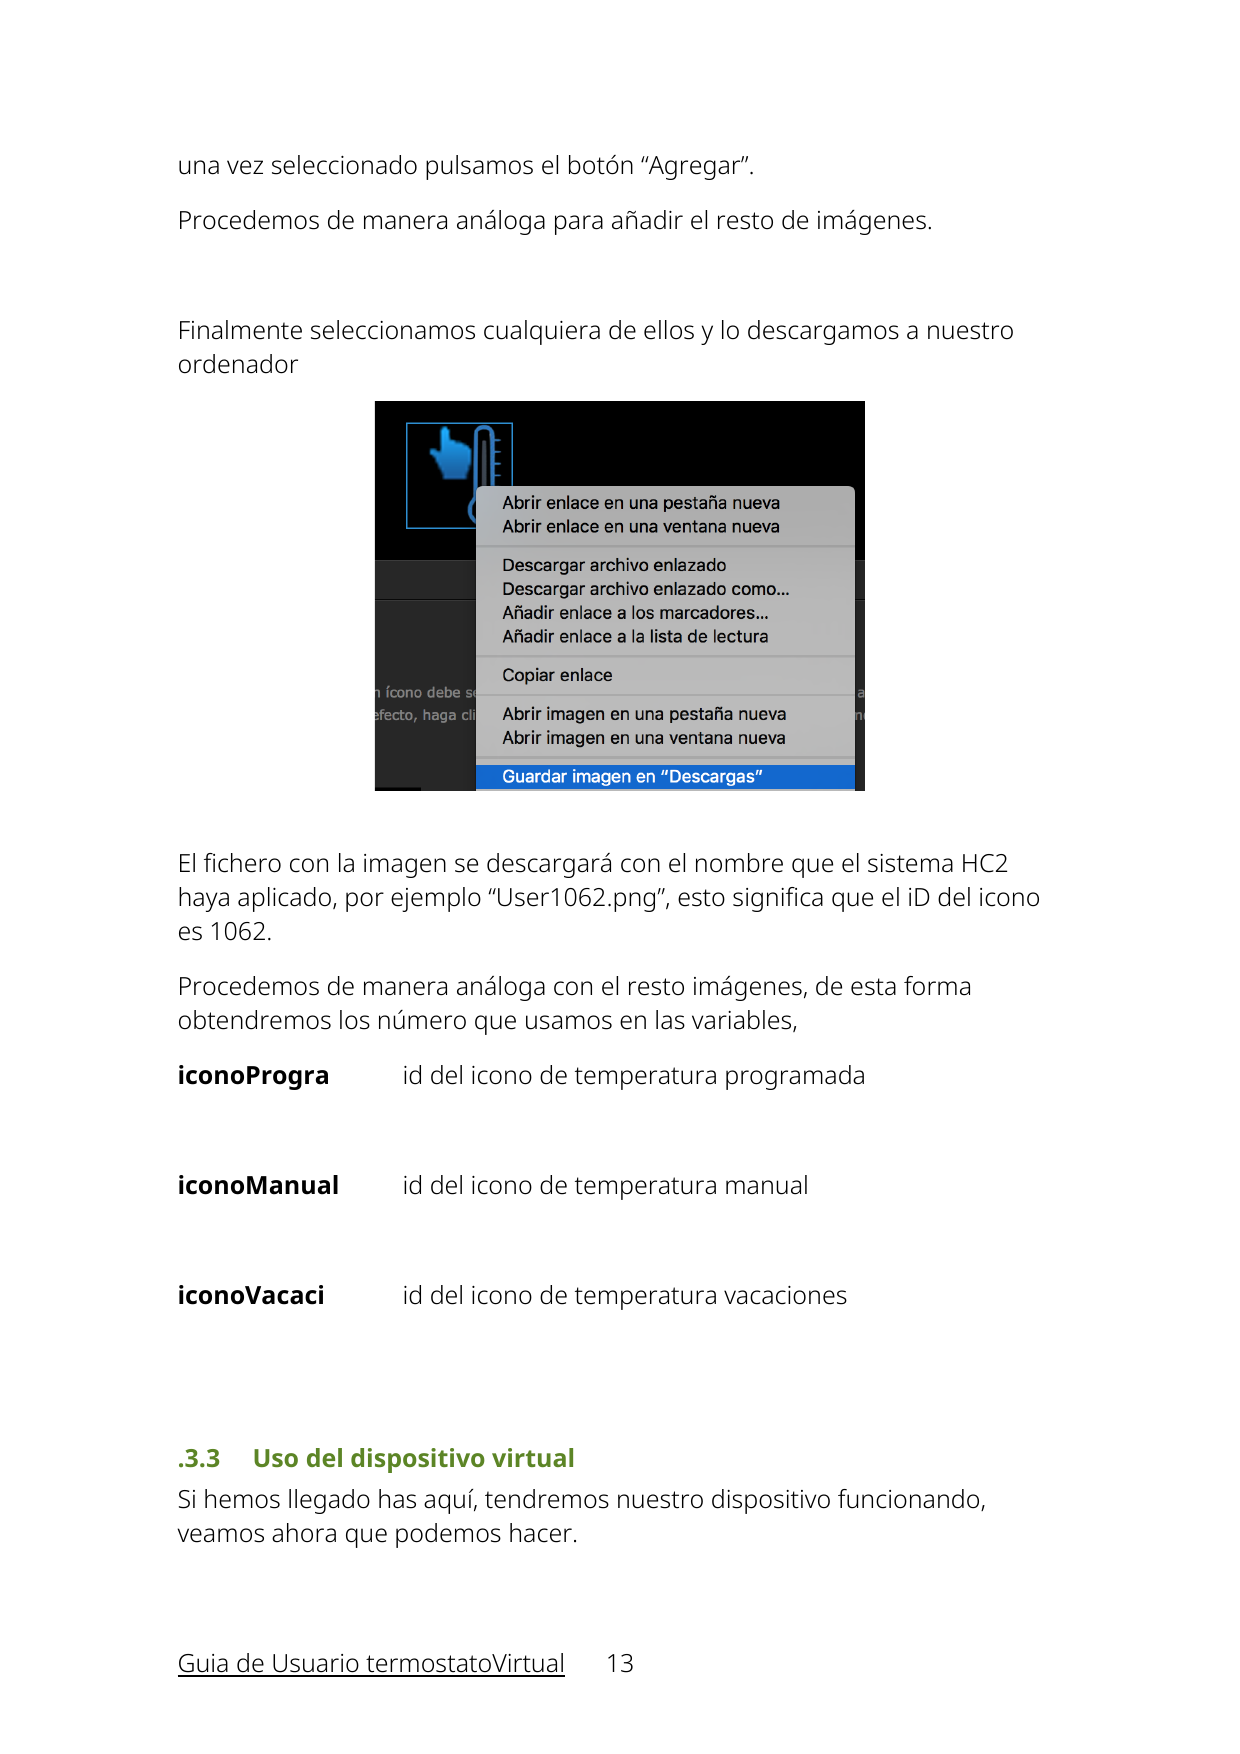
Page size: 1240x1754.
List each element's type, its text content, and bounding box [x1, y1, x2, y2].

picture [374, 401, 865, 791]
text El fichero con la imagen se descargará con el nombre que el sistema HC2 haya aplicado, por ejemplo “User1062.png”, esto significa que el iD del icono es 1062. [177, 846, 1062, 948]
text Procedemos de manera análoga con el resto imágenes, de esta forma obtendremos los número que usamos en las variables, [177, 969, 1062, 1037]
text Si hemos llegado has aquí, tendremos nuestro dispositivo funcionando, veamos ahora que podemos hacer. [177, 1481, 1062, 1549]
text Procedemos de manera análoga para añadir el resto de imágenes. [177, 202, 1062, 237]
text iconoManual id del icono de temperatura manual [177, 1168, 1062, 1202]
subtitle Uso del dispositivo virtual [177, 1441, 1062, 1475]
text iconoProgra id del icono de temperatura programada [177, 1058, 1062, 1092]
text una vez seleccionado pulsamos el botón “Agregar”. [177, 148, 1062, 182]
text iconoVacaci id del icono de temperatura vacaciones [177, 1277, 1062, 1312]
text Finalmente seleccionamos cualquiera de ellos y lo descargamos a nuestro ordenador [177, 312, 1062, 380]
